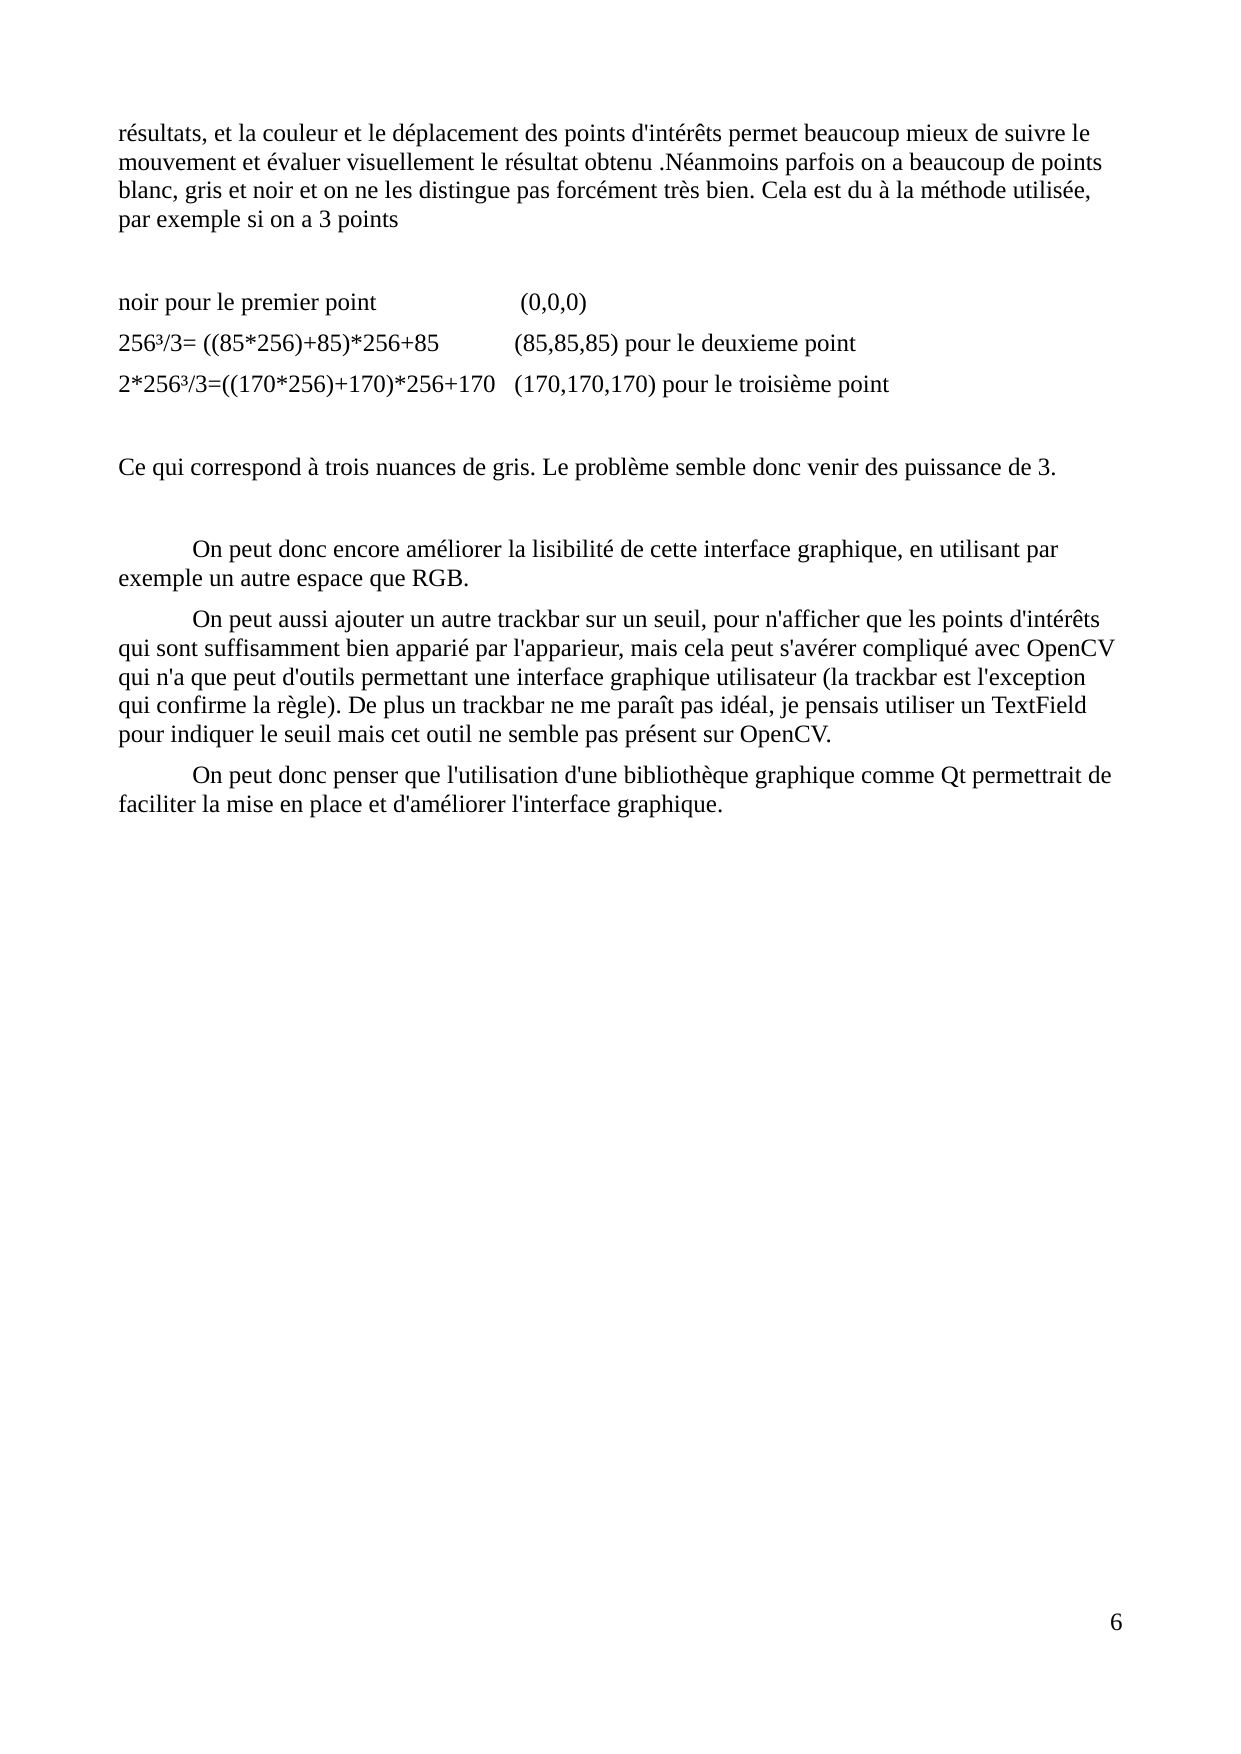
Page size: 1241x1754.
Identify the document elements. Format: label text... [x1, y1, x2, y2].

text On peut aussi ajouter un autre trackbar sur un seuil, pour n'afficher que les points d'intérêts qui sont suffisamment bien apparié par l'apparieur, mais cela peut s'avérer compliqué avec OpenCV qui n'a que peut d'outils permettant une interface graphique utilisateur (la trackbar est l'exception qui confirme la règle). De plus un trackbar ne me paraît pas idéal, je pensais utiliser un TextField pour indiquer le seuil mais cet outil ne semble pas présent sur OpenCV. [118, 604, 1122, 748]
text 256³/3= ((85*256)+85)*256+85 (85,85,85) pour le deuxieme point [118, 328, 1122, 357]
text On peut donc penser que l'utilisation d'une bibliothèque graphique comme Qt permettrait de faciliter la mise en place et d'améliorer l'interface graphique. [118, 761, 1122, 818]
text Ce qui correspond à trois nuances de gris. Le problème semble donc venir des puissance de 3. [118, 452, 1122, 481]
text 2*256³/3=((170*256)+170)*256+170 (170,170,170) pour le troisième point [118, 369, 1122, 398]
text noir pour le premier point (0,0,0) [118, 287, 1122, 316]
text On peut donc encore améliorer la lisibilité de cette interface graphique, en utilisant par exemple un autre espace que RGB. [118, 534, 1122, 592]
text résultats, et la couleur et le déplacement des points d'intérêts permet beaucoup mieux de suivre le mouvement et évaluer visuellement le résultat obtenu .Néanmoins parfois on a beaucoup de points blanc, gris et noir et on ne les distingue pas forcément très bien. Cela est du à la méthode utilisée, par exemple si on a 3 points [118, 118, 1122, 233]
